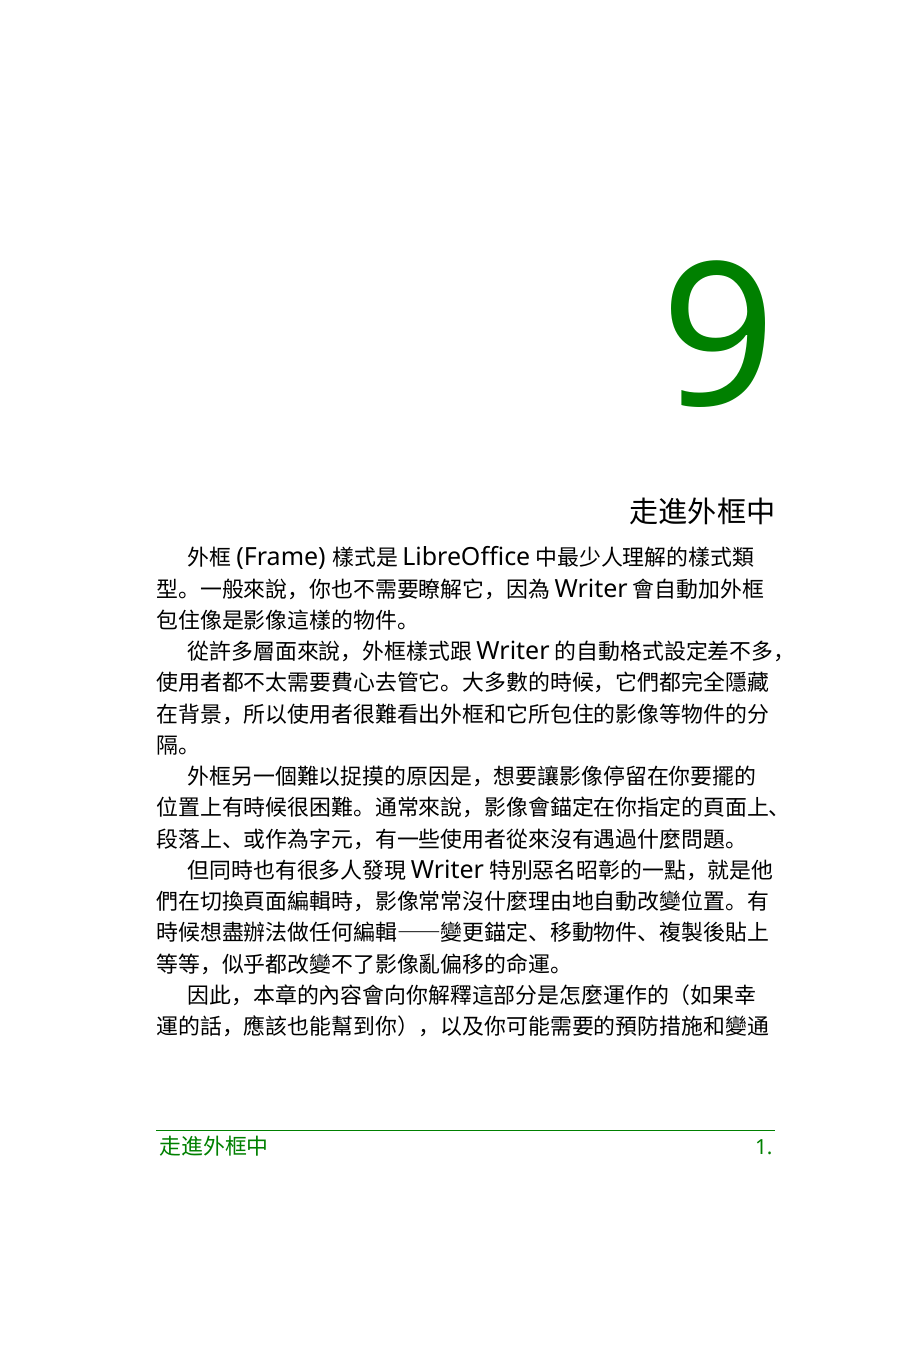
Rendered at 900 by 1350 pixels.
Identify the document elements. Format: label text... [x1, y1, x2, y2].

text 從許多層面來說，外框樣式跟Writer的自動格式設定差不多，使用者都不太需要費心去管它。大多數的時候，它們都完全隱藏在背景，所以使用者很難看出外框和它所包住的影像等物件的分隔。 [156, 634, 775, 759]
text 外框另一個難以捉摸的原因是，想要讓影像停留在你要擺的位置上有時候很困難。通常來說，影像會錨定在你指定的頁面上、段落上、或作為字元，有一些使用者從來沒有遇過什麼問題。 [156, 759, 775, 853]
text 但同時也有很多人發現Writer特別惡名昭彰的一點，就是他們在切換頁面編輯時，影像常常沒什麼理由地自動改變位置。有時候想盡辦法做任何編輯——變更錨定、移動物件、複製後貼上等等，似乎都改變不了影像亂偏移的命運。 [156, 853, 775, 978]
subtitle 走進外框中 [156, 489, 775, 531]
text 9 [156, 192, 775, 464]
text 因此，本章的內容會向你解釋這部分是怎麼運作的（如果幸運的話，應該也能幫到你），以及你可能需要的預防措施和變通 [156, 978, 775, 1041]
text 外框 (Frame) 樣式是LibreOffice中最少人理解的樣式類型。一般來說，你也不需要瞭解它，因為Writer會自動加外框包住像是影像這樣的物件。 [156, 541, 775, 634]
